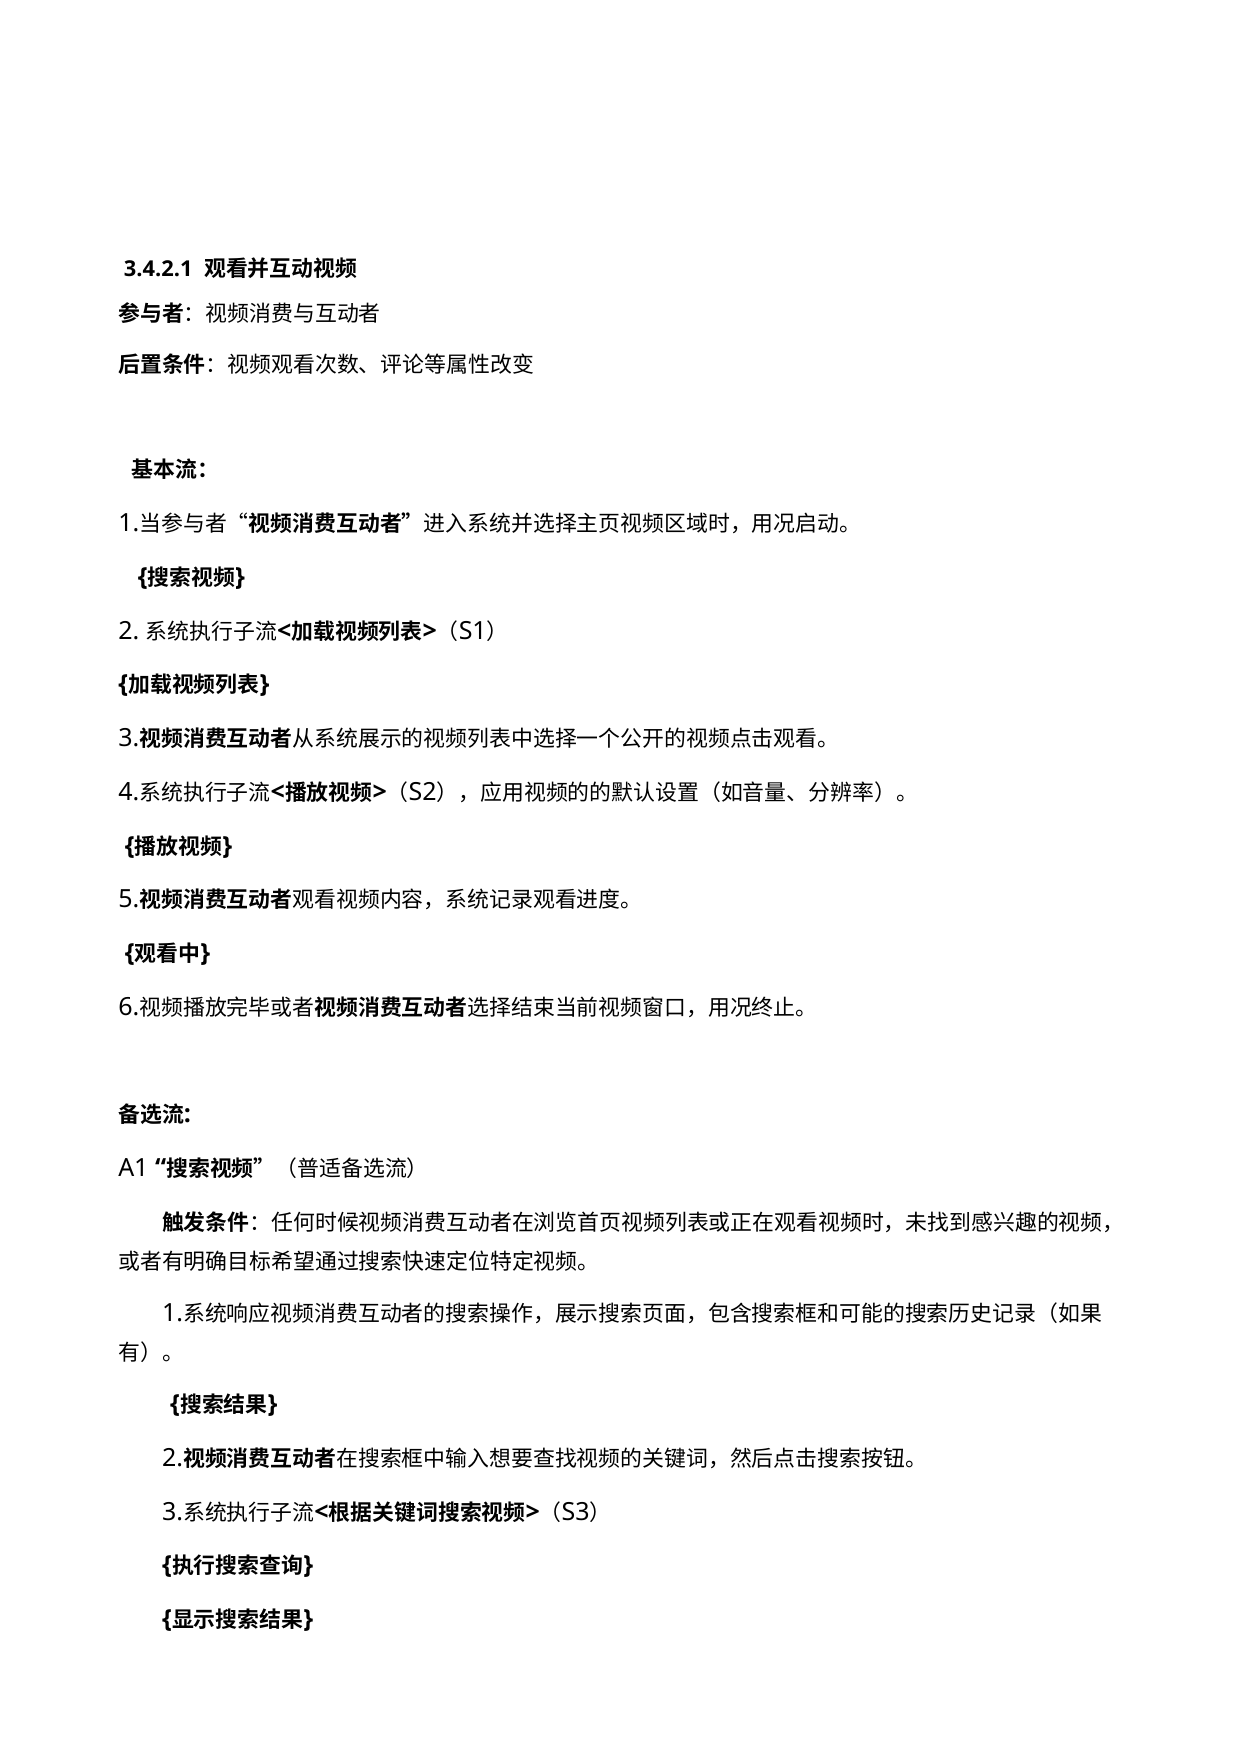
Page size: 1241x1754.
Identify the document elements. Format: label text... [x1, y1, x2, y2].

text {加载视频列表} [118, 666, 1122, 700]
text 1.系统响应视频消费互动者的搜索操作，展示搜索页面，包含搜索框和可能的搜索历史记录（如果有）。 [118, 1295, 1122, 1367]
text {观看中} [118, 935, 1122, 969]
subtitle 观看并互动视频 [118, 251, 1122, 283]
text 2.视频消费互动者在搜索框中输入想要查找视频的关键词，然后点击搜索按钮。 [118, 1440, 1122, 1474]
text 6.视频播放完毕或者视频消费互动者选择结束当前视频窗口，用况终止。 [118, 989, 1122, 1023]
text 5.视频消费互动者观看视频内容，系统记录观看进度。 [118, 881, 1122, 915]
text 4.系统执行子流<播放视频>（S2），应用视频的的默认设置（如音量、分辨率）。 [118, 774, 1122, 808]
text 基本流： [118, 451, 1122, 485]
text {执行搜索查询} [118, 1547, 1122, 1581]
text 备选流: [118, 1096, 1122, 1130]
text 1.当参与者“视频消费互动者”进入系统并选择主页视频区域时，用况启动。 [118, 505, 1122, 539]
text {搜索视频} [118, 559, 1122, 593]
text 参与者：视频消费与互动者 [118, 296, 1122, 327]
text 2. 系统执行子流<加载视频列表>（S1） [118, 612, 1122, 646]
text 3.视频消费互动者从系统展示的视频列表中选择一个公开的视频点击观看。 [118, 720, 1122, 754]
text 3.系统执行子流<根据关键词搜索视频>（S3） [118, 1493, 1122, 1527]
text 触发条件：任何时候视频消费互动者在浏览首页视频列表或正在观看视频时，未找到感兴趣的视频，或者有明确目标希望通过搜索快速定位特定视频。 [118, 1204, 1122, 1276]
text 后置条件：视频观看次数、评论等属性改变 [118, 347, 1122, 378]
text {搜索结果} [118, 1386, 1122, 1420]
text {显示搜索结果} [118, 1601, 1122, 1635]
text A1 “搜索视频”（普适备选流） [118, 1150, 1122, 1184]
text {播放视频} [118, 827, 1122, 861]
